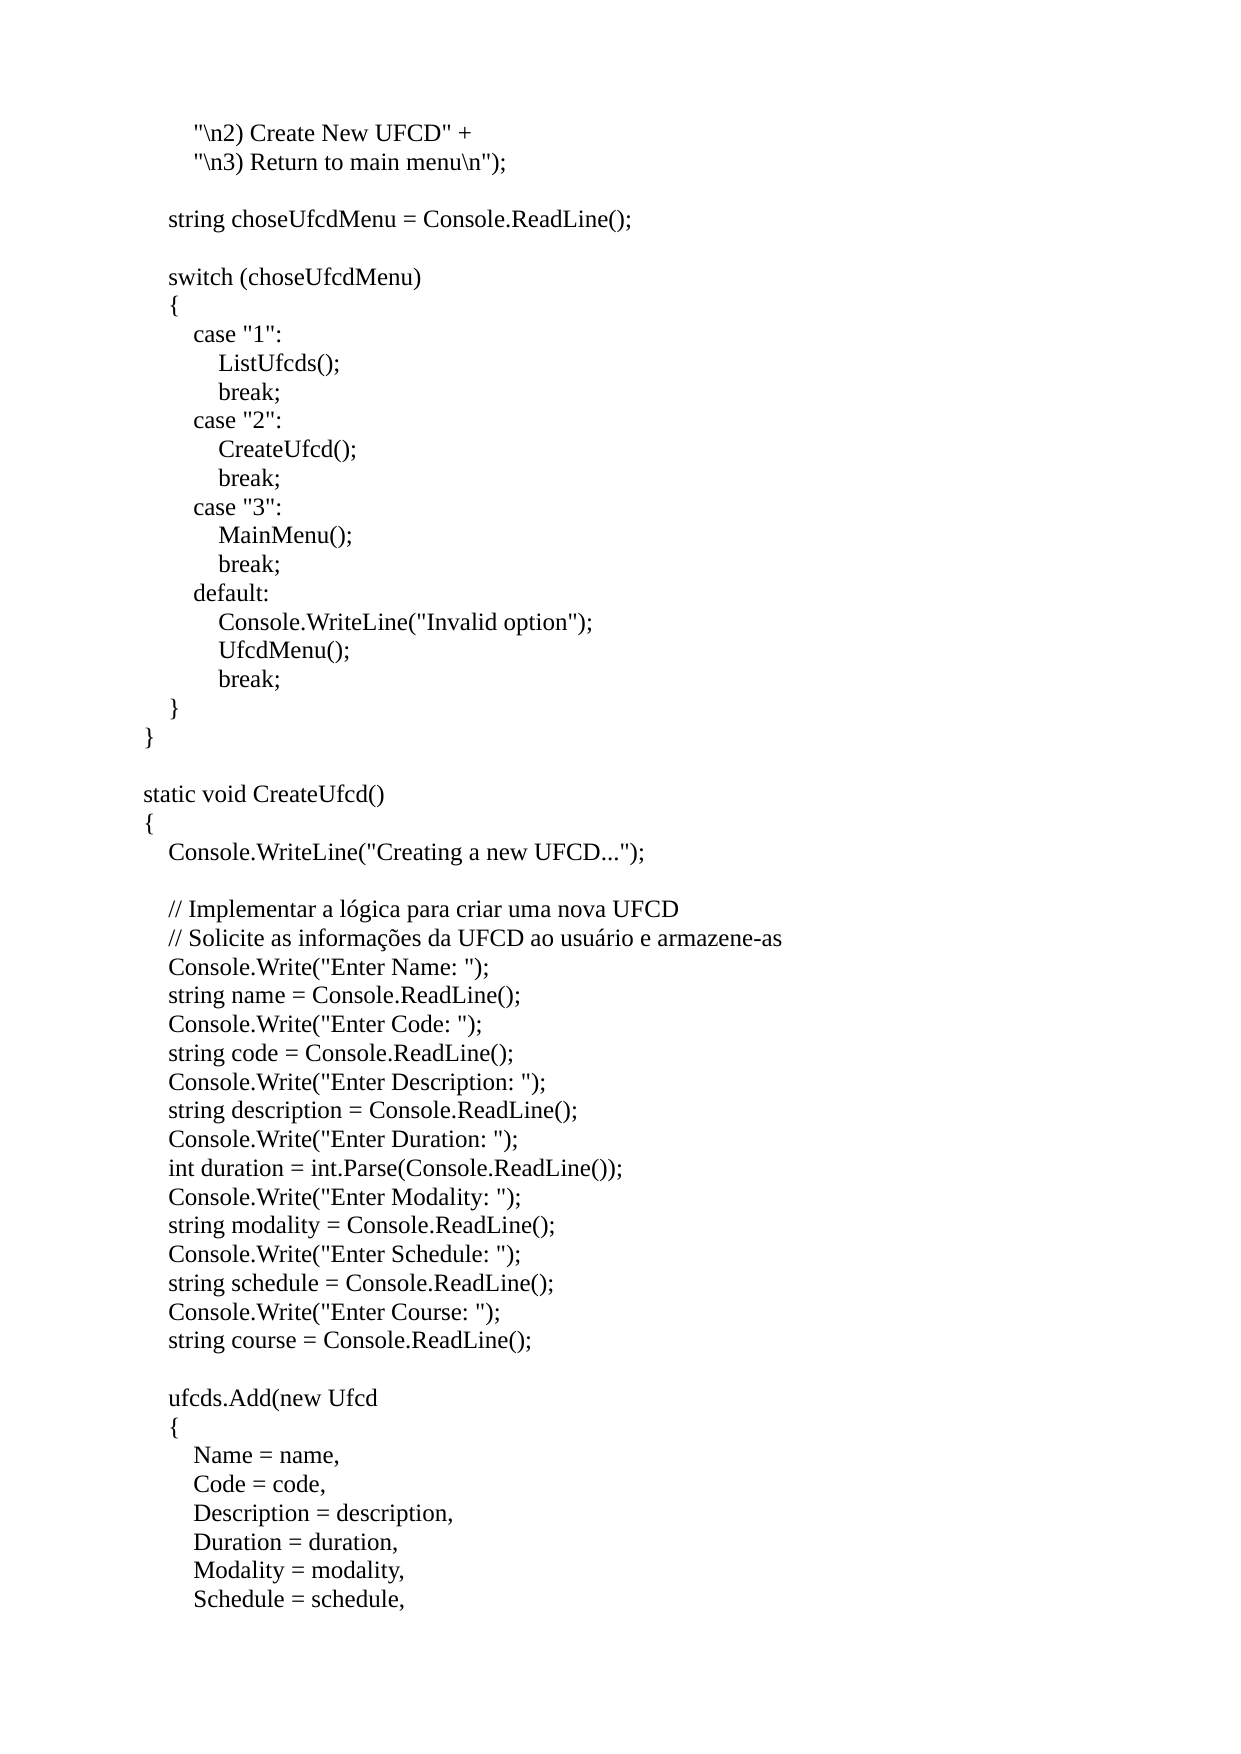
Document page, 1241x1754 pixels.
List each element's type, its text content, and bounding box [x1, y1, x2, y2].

text "\n2) Create New UFCD" + "\n3) Return to main menu\n"); string choseUfcdMenu = Console.ReadLine(); switch (choseUfcdMenu) { case "1": ListUfcds(); break; case "2": CreateUfcd(); break; case "3": MainMenu(); break; default: Console.WriteLine("Invalid option"); UfcdMenu(); break; } } static void CreateUfcd() { Console.WriteLine("Creating a new UFCD..."); // Implementar a lógica para criar uma nova UFCD // Solicite as informações da UFCD ao usuário e armazene-as Console.Write("Enter Name: "); string name = Console.ReadLine(); Console.Write("Enter Code: "); string code = Console.ReadLine(); Console.Write("Enter Description: "); string description = Console.ReadLine(); Console.Write("Enter Duration: "); int duration = int.Parse(Console.ReadLine()); Console.Write("Enter Modality: "); string modality = Console.ReadLine(); Console.Write("Enter Schedule: "); string schedule = Console.ReadLine(); Console.Write("Enter Course: "); string course = Console.ReadLine(); ufcds.Add(new Ufcd { Name = name, Code = code, Description = description, Duration = duration, Modality = modality, Schedule = schedule, [118, 118, 1122, 1613]
